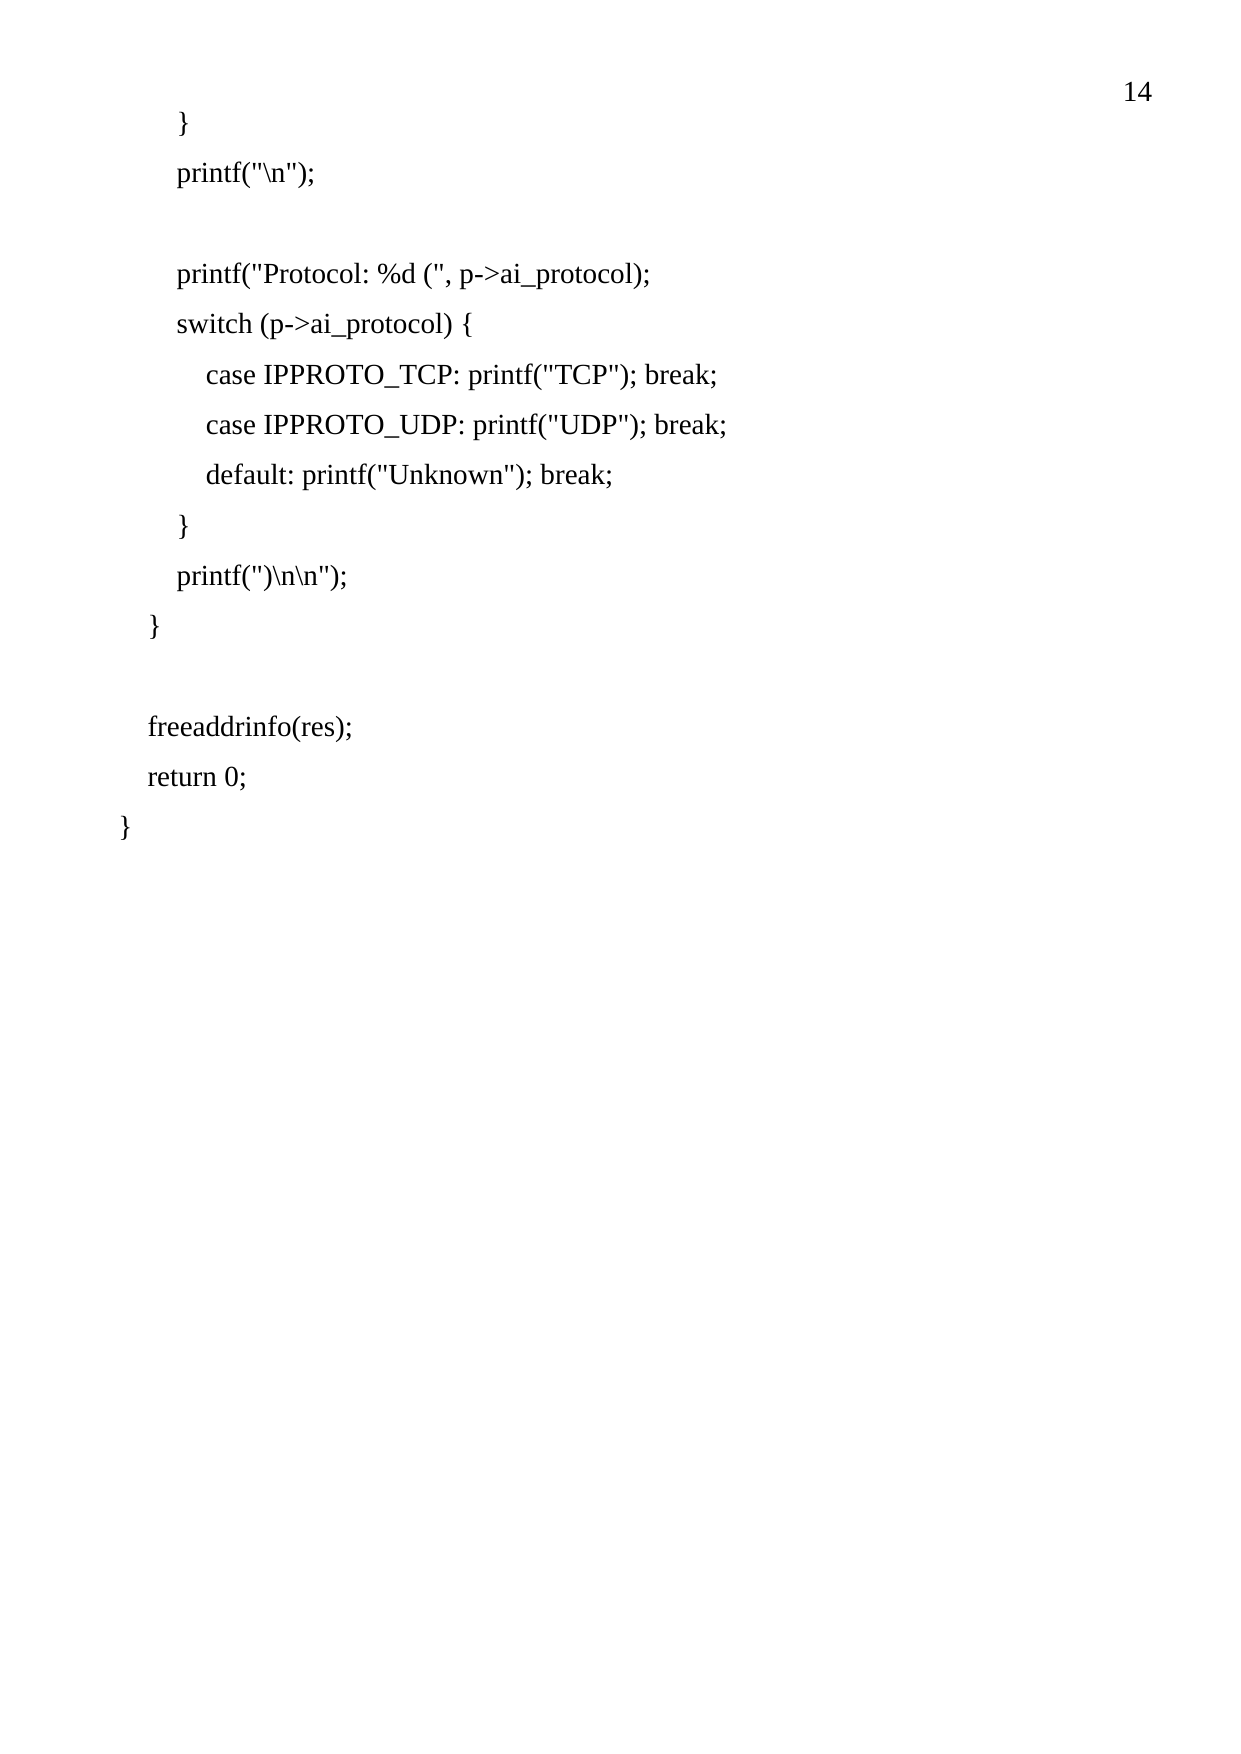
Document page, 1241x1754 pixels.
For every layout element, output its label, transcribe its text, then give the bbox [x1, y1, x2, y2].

text case IPPROTO_UDP: printf("UDP"); break; [118, 407, 1122, 441]
text case IPPROTO_TCP: printf("TCP"); break; [118, 357, 1122, 390]
text } [118, 809, 1122, 843]
text } [118, 608, 1122, 642]
text freeaddrinfo(res); [118, 709, 1122, 742]
text switch (p->ai_protocol) { [118, 306, 1122, 340]
text default: printf("Unknown"); break; [118, 457, 1122, 491]
text } [118, 105, 1122, 139]
text printf("Protocol: %d (", p->ai_protocol); [118, 256, 1122, 290]
text } [118, 508, 1122, 541]
text printf("\n"); [118, 156, 1122, 189]
text printf(")\n\n"); [118, 558, 1122, 592]
text return 0; [118, 759, 1122, 793]
